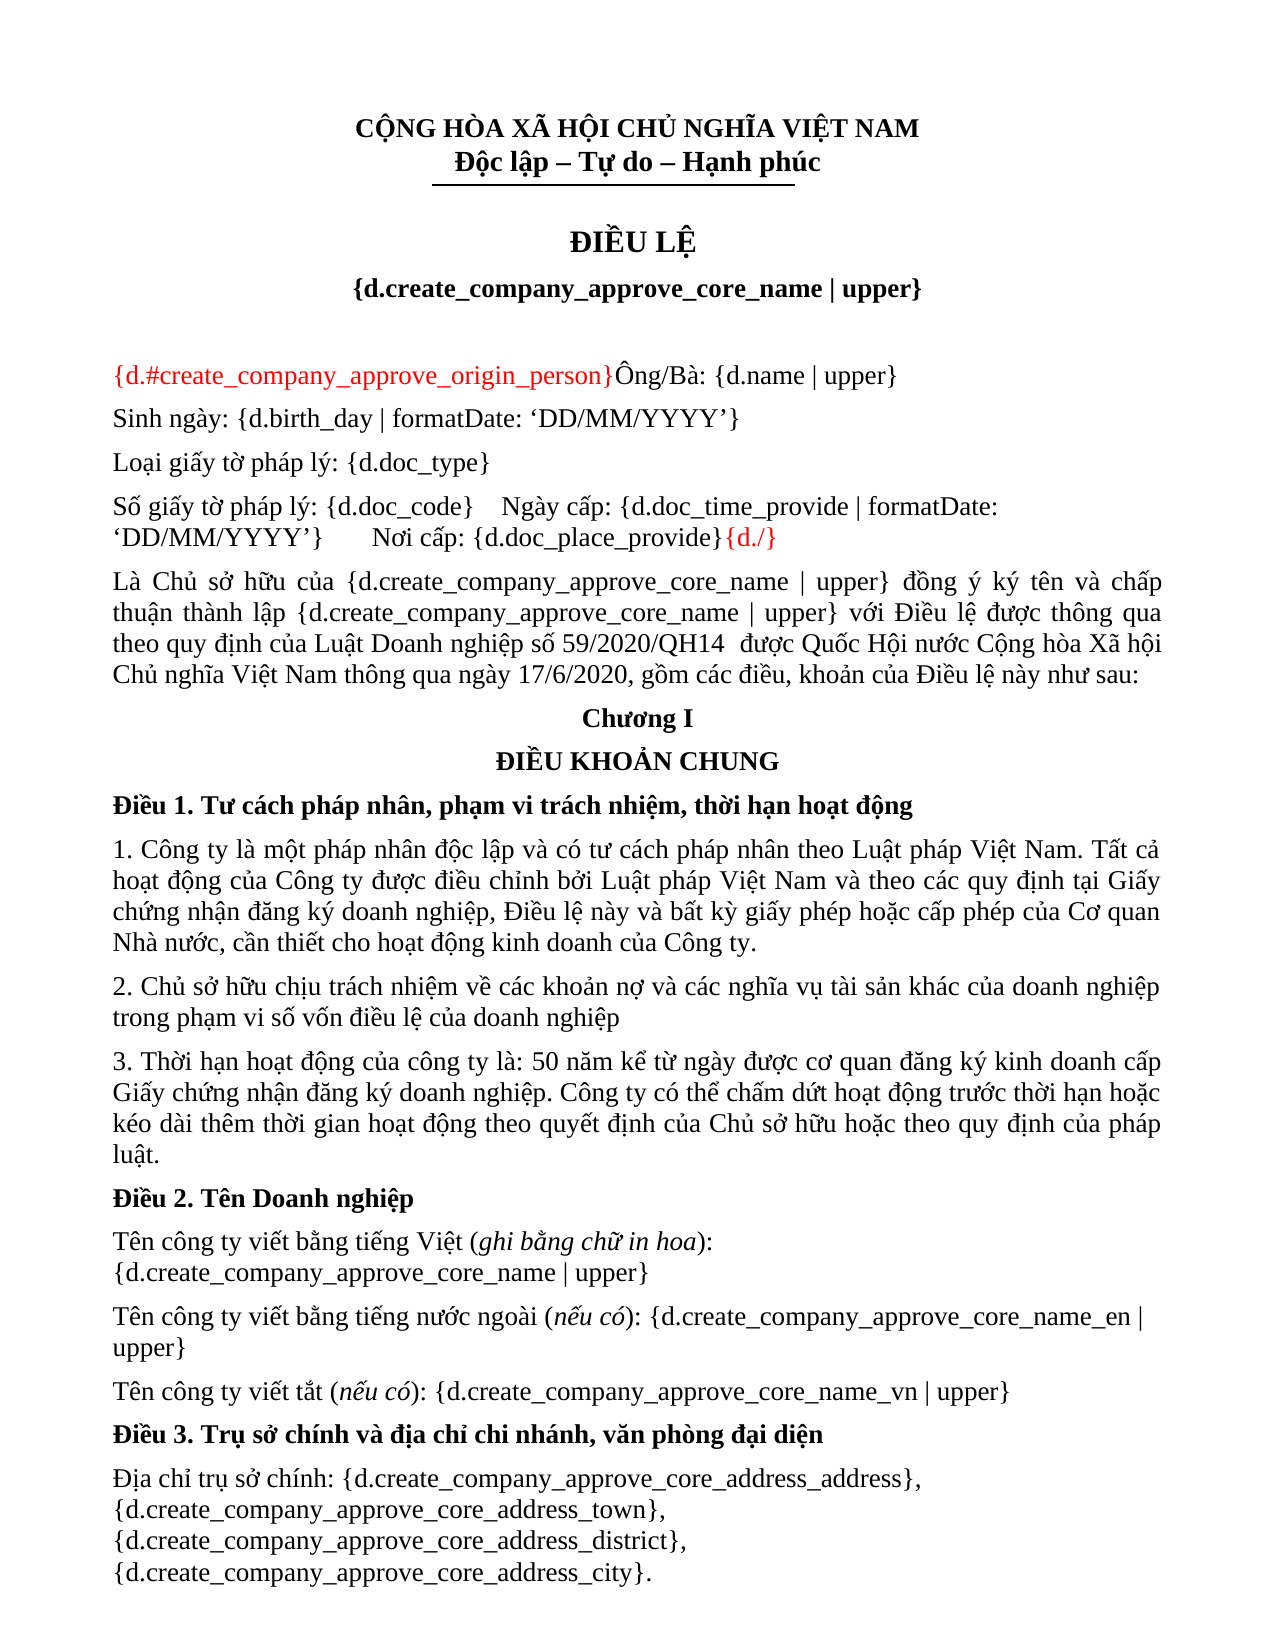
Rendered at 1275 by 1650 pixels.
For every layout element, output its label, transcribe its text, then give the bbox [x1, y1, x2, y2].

subtitle Điều 3. Trụ sở chính và địa chỉ chi nhánh, văn phòng đại diện [112, 1418, 1162, 1450]
text Số giấy tờ pháp lý: {d.doc_code} Ngày cấp: {d.doc_time_provide | formatDate: ‘DD/MM/YYYY’} Nơi cấp: {d.doc_place_provide}{d./} [112, 490, 1162, 552]
text Sinh ngày: {d.birth_day | formatDate: ‘DD/MM/YYYY’} [112, 403, 1162, 434]
text 3. Thời hạn hoạt động của công ty là: 50 năm kể từ ngày được cơ quan đăng ký kinh doanh cấp Giấy chứng nhận đăng ký doanh nghiệp. Công ty có thể chấm dứt hoạt động trước thời hạn hoặc kéo dài thêm thời gian hoạt động theo quyết định của Chủ sở hữu hoặc theo quy định của pháp luật. [112, 1044, 1162, 1169]
text {d.create_company_approve_core_name | upper} [112, 272, 1162, 303]
text 1. Công ty là một pháp nhân độc lập và có tư cách pháp nhân theo Luật pháp Việt Nam. Tất cả hoạt động của Công ty được điều chỉnh bởi Luật pháp Việt Nam và theo các quy định tại Giấy chứng nhận đăng ký doanh nghiệp, Điều lệ này và bất kỳ giấy phép hoặc cấp phép của Cơ quan Nhà nước, cần thiết cho hoạt động kinh doanh của Công ty. [112, 833, 1162, 957]
text {d.#create_company_approve_origin_person}Ông/Bà: {d.name | upper} [112, 359, 1162, 390]
text Tên công ty viết bằng tiếng Việt (ghi bằng chữ in hoa): {d.create_company_approve_core_name | upper} [112, 1225, 1162, 1288]
text ĐIỀU LỆ [112, 223, 1162, 259]
text Loại giấy tờ pháp lý: {d.doc_type} [112, 446, 1162, 477]
subtitle Điều 2. Tên Doanh nghiệp [112, 1182, 1162, 1213]
subtitle Điều 1. Tư cách pháp nhân, phạm vi trách nhiệm, thời hạn hoạt động [112, 789, 1162, 820]
text CỘNG HÒA XÃ HỘI CHỦ NGHĨA VIỆT NAM Độc lập – Tự do – Hạnh phúc [112, 112, 1162, 211]
text Là Chủ sở hữu của {d.create_company_approve_core_name | upper} đồng ý ký tên và chấp thuận thành lập {d.create_company_approve_core_name | upper} với Điều lệ được thông qua theo quy định của Luật Doanh nghiệp số 59/2020/QH14 được Quốc Hội nước Cộng hòa Xã hội Chủ nghĩa Việt Nam thông qua ngày 17/6/2020, gồm các điều, khoản của Điều lệ này như sau: [112, 565, 1162, 689]
text Tên công ty viết bằng tiếng nước ngoài (nếu có): {d.create_company_approve_core_name_en | upper} [112, 1300, 1162, 1362]
subtitle Chương I [112, 702, 1162, 733]
text 2. Chủ sở hữu chịu trách nhiệm về các khoản nợ và các nghĩa vụ tài sản khác của doanh nghiệp trong phạm vi số vốn điều lệ của doanh nghiệp [112, 970, 1162, 1032]
text Tên công ty viết tắt (nếu có): {d.create_company_approve_core_name_vn | upper} [112, 1375, 1162, 1406]
text ĐIỀU KHOẢN CHUNG [112, 745, 1162, 777]
text Địa chỉ trụ sở chính: {d.create_company_approve_core_address_address}, {d.create_company_approve_core_address_town}, {d.create_company_approve_core_address_district}, {d.create_company_approve_core_address_city}. [112, 1462, 1162, 1587]
